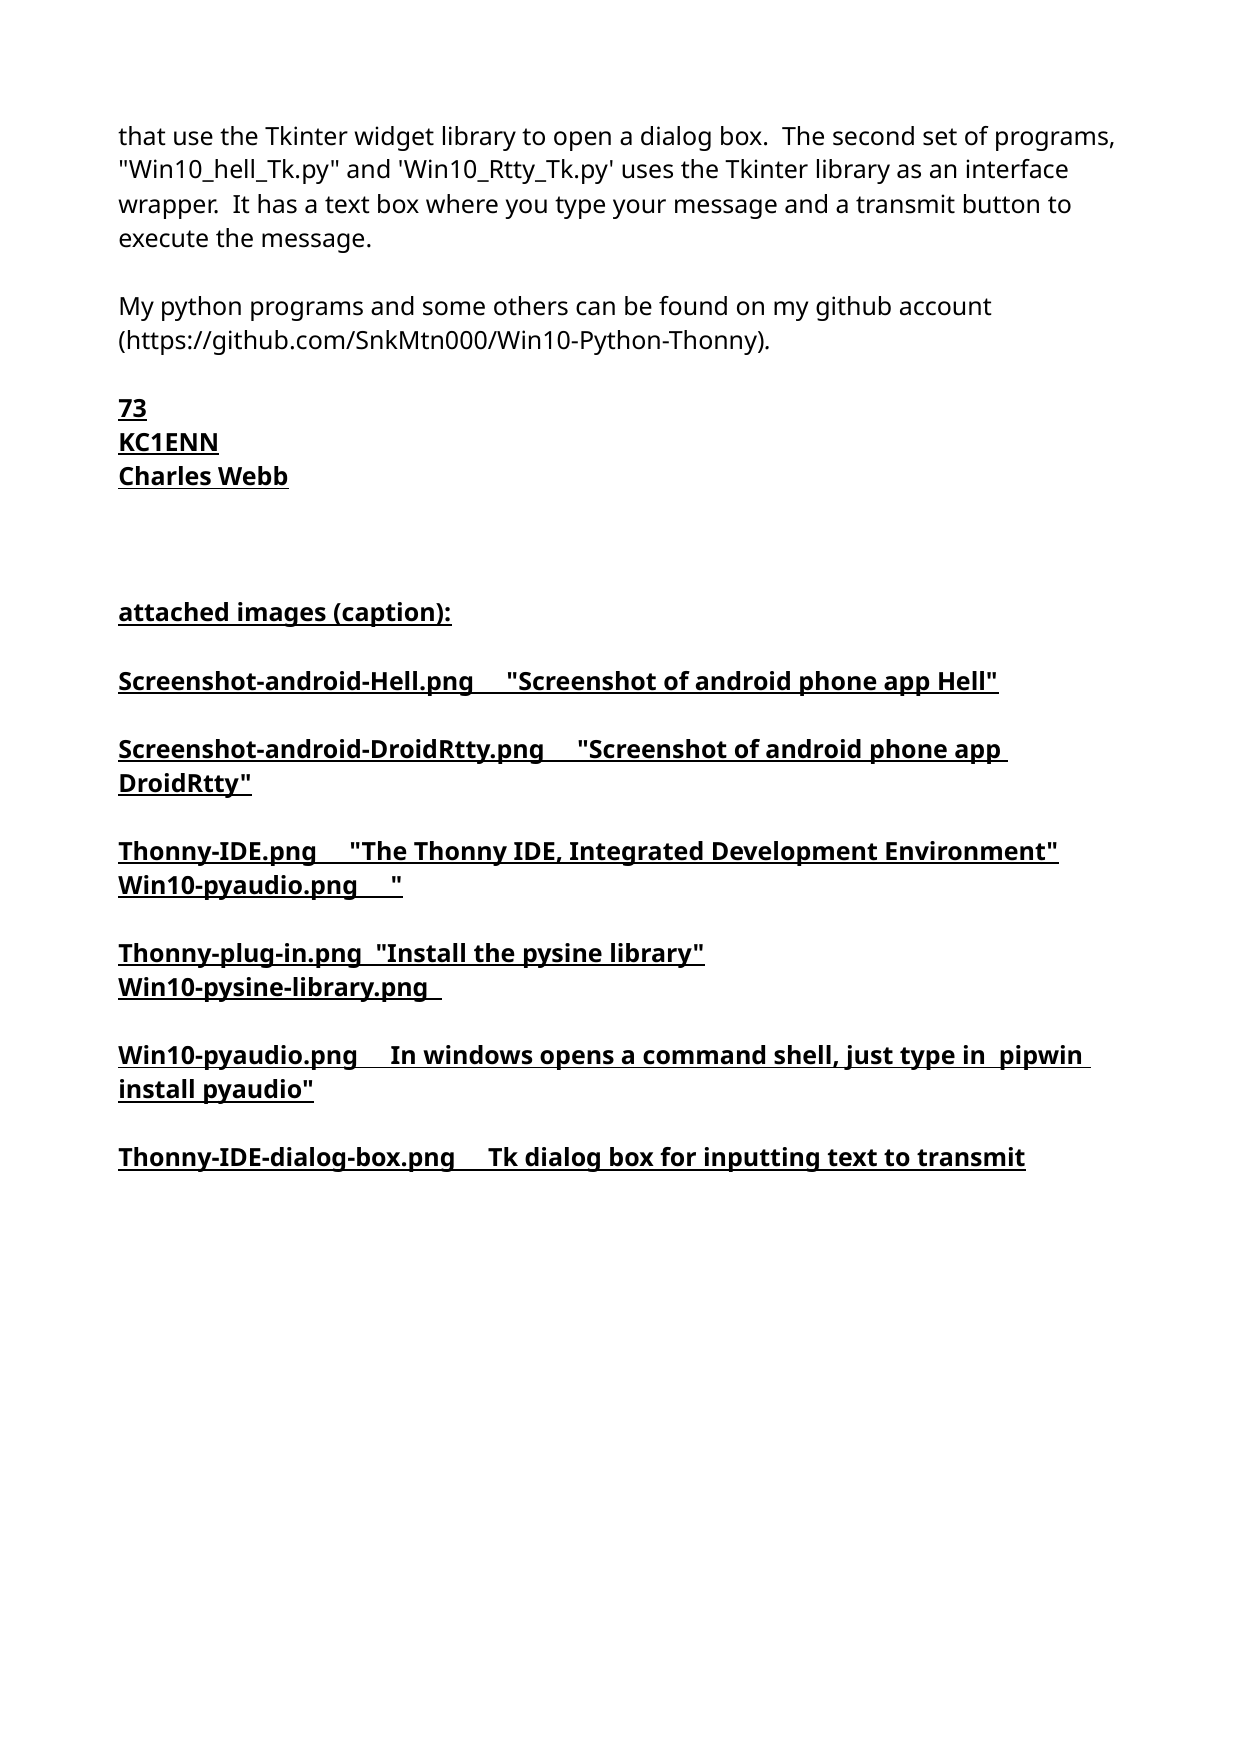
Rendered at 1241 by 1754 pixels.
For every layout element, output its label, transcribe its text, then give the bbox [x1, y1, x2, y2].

text My python programs and some others can be found on my github account (https://github.com/SnkMtn000/Win10-Python-Thonny). [118, 288, 1122, 357]
text Charles Webb [118, 459, 1122, 493]
text that use the Tkinter widget library to open a dialog box. The second set of programs, "Win10_hell_Tk.py" and 'Win10_Rtty_Tk.py' uses the Tkinter library as an interface wrapper. It has a text box where you type your message and a transmit button to execute the message. [118, 118, 1122, 254]
text Win10-pyaudio.png " [118, 867, 1122, 902]
text 73 [118, 391, 1122, 425]
text Screenshot-android-Hell.png "Screenshot of android phone app Hell" [118, 663, 1122, 697]
text Thonny-IDE.png "The Thonny IDE, Integrated Development Environment" [118, 833, 1122, 867]
text Win10-pysine-library.png [118, 970, 1122, 1004]
text attached images (caption): [118, 595, 1122, 629]
text Thonny-plug-in.png "Install the pysine library" [118, 936, 1122, 970]
text Thonny-IDE-dialog-box.png Tk dialog box for inputting text to transmit [118, 1140, 1122, 1174]
text KC1ENN [118, 425, 1122, 459]
text Screenshot-android-DroidRtty.png "Screenshot of android phone app DroidRtty" [118, 731, 1122, 799]
text Win10-pyaudio.png In windows opens a command shell, just type in pipwin install pyaudio" [118, 1038, 1122, 1106]
